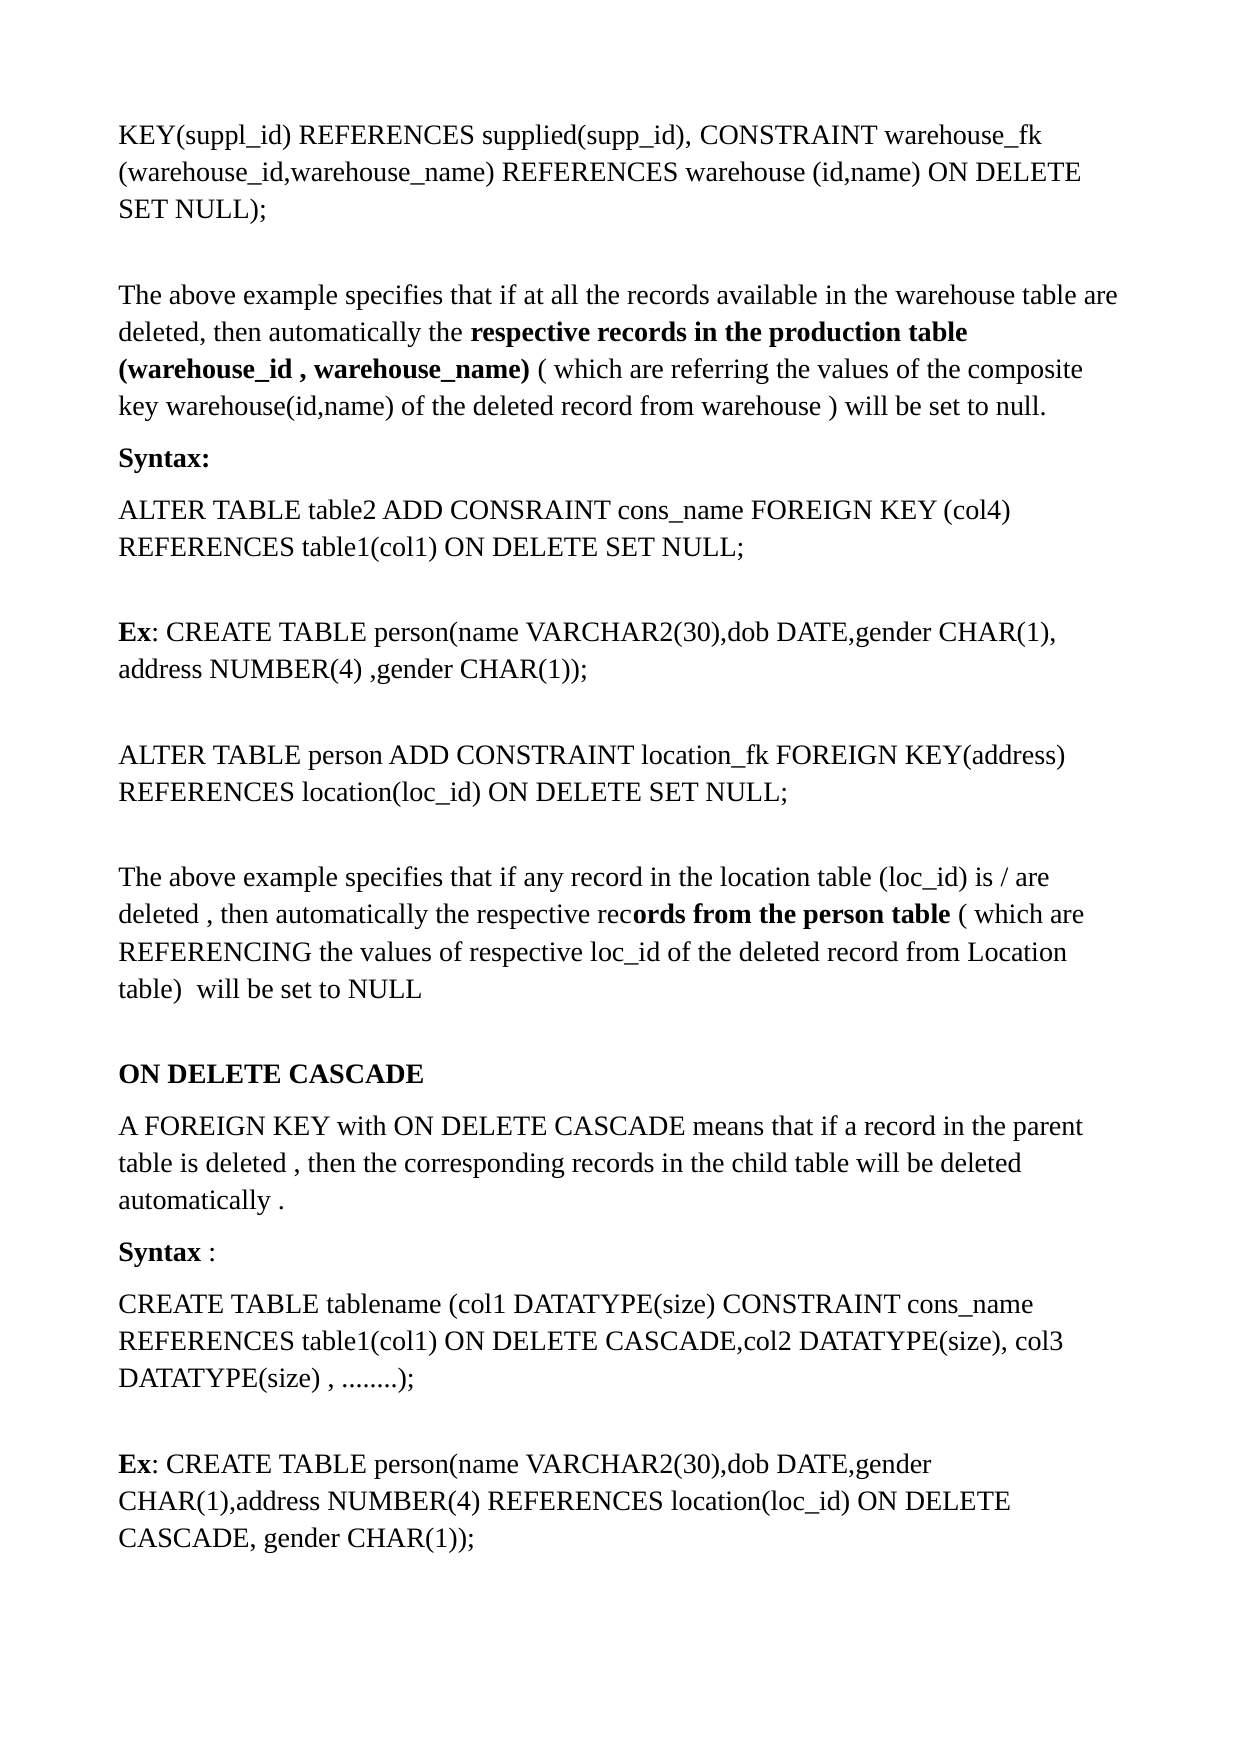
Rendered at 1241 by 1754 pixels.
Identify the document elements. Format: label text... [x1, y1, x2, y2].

text The above example specifies that if any record in the location table (loc_id) is / are deleted , then automatically the respective records from the person table ( which are REFERENCING the values of respective loc_id of the deleted record from Location table) will be set to NULL [118, 827, 1122, 1004]
text Syntax: [118, 441, 1122, 473]
text The above example specifies that if at all the records available in the warehouse table are deleted, then automatically the respective records in the production table (warehouse_id , warehouse_name) ( which are referring the values of the composite key warehouse(id,name) of the deleted record from warehouse ) will be set to null. [118, 244, 1122, 422]
text A FOREIGN KEY with ON DELETE CASCADE means that if a record in the parent table is deleted , then the corresponding records in the child table will be deleted automatically . [118, 1109, 1122, 1216]
text CREATE TABLE tablename (col1 DATATYPE(size) CONSTRAINT cons_name REFERENCES table1(col1) ON DELETE CASCADE,col2 DATATYPE(size), col3 DATATYPE(size) , ........); [118, 1287, 1122, 1394]
text Syntax : [118, 1235, 1122, 1268]
text ON DELETE CASCADE [118, 1024, 1122, 1090]
text Ex: CREATE TABLE person(name VARCHAR2(30),dob DATE,gender CHAR(1),address NUMBER(4) REFERENCES location(loc_id) ON DELETE CASCADE, gender CHAR(1)); [118, 1413, 1122, 1553]
text ALTER TABLE person ADD CONSTRAINT location_fk FOREIGN KEY(address) REFERENCES location(loc_id) ON DELETE SET NULL; [118, 704, 1122, 807]
text Ex: CREATE TABLE person(name VARCHAR2(30),dob DATE,gender CHAR(1), address NUMBER(4) ,gender CHAR(1)); [118, 582, 1122, 685]
text KEY(suppl_id) REFERENCES supplied(supp_id), CONSTRAINT warehouse_fk (warehouse_id,warehouse_name) REFERENCES warehouse (id,name) ON DELETE SET NULL); [118, 118, 1122, 225]
text ALTER TABLE table2 ADD CONSRAINT cons_name FOREIGN KEY (col4) REFERENCES table1(col1) ON DELETE SET NULL; [118, 493, 1122, 562]
